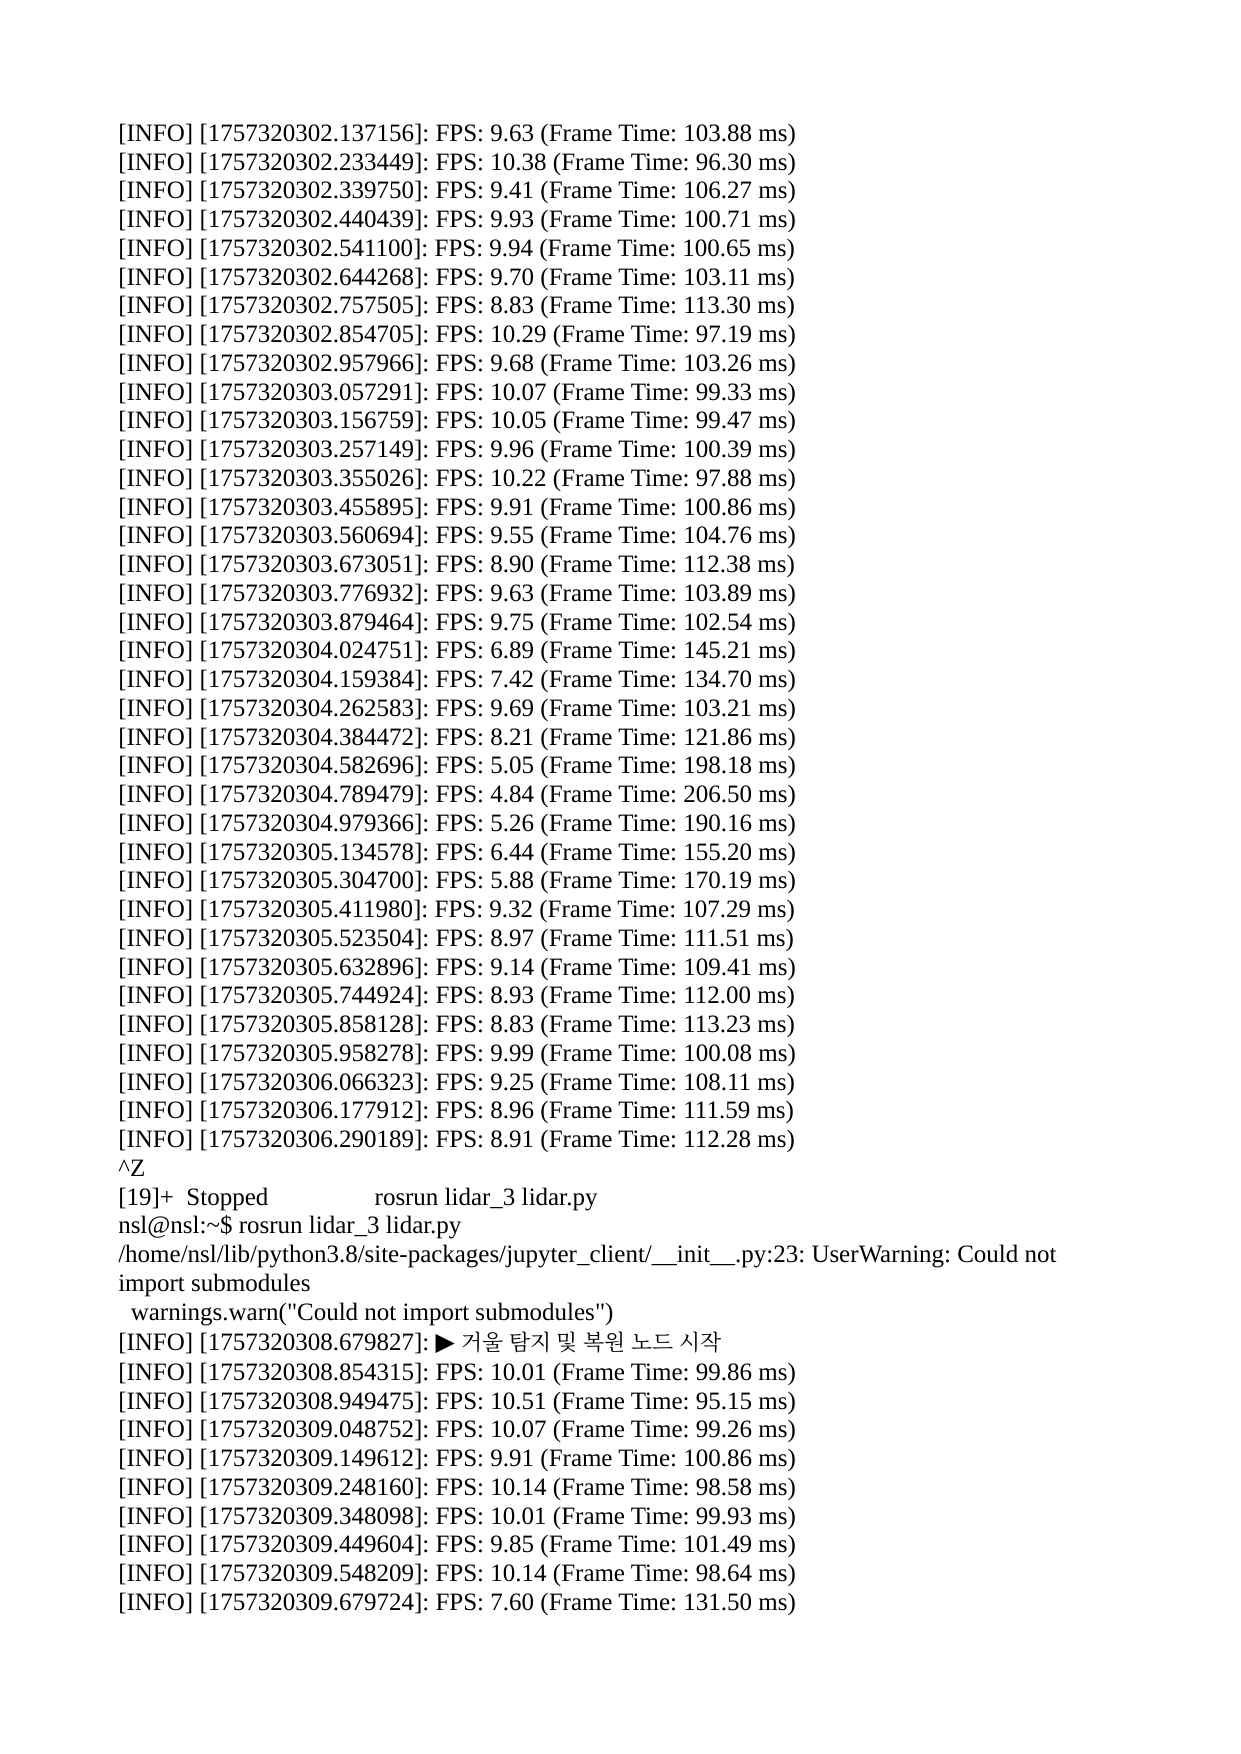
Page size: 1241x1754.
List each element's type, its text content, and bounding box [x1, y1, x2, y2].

text [INFO] [1757320305.858128]: FPS: 8.83 (Frame Time: 113.23 ms) [118, 1009, 1122, 1038]
text [INFO] [1757320302.440439]: FPS: 9.93 (Frame Time: 100.71 ms) [118, 204, 1122, 233]
text [INFO] [1757320305.744924]: FPS: 8.93 (Frame Time: 112.00 ms) [118, 981, 1122, 1009]
text [INFO] [1757320306.066323]: FPS: 9.25 (Frame Time: 108.11 ms) [118, 1067, 1122, 1096]
text [INFO] [1757320302.233449]: FPS: 10.38 (Frame Time: 96.30 ms) [118, 147, 1122, 176]
text [INFO] [1757320305.411980]: FPS: 9.32 (Frame Time: 107.29 ms) [118, 894, 1122, 923]
text [INFO] [1757320305.632896]: FPS: 9.14 (Frame Time: 109.41 ms) [118, 952, 1122, 981]
text [INFO] [1757320306.290189]: FPS: 8.91 (Frame Time: 112.28 ms) [118, 1124, 1122, 1153]
text [INFO] [1757320304.979366]: FPS: 5.26 (Frame Time: 190.16 ms) [118, 808, 1122, 837]
text [INFO] [1757320302.339750]: FPS: 9.41 (Frame Time: 106.27 ms) [118, 176, 1122, 204]
text [INFO] [1757320302.957966]: FPS: 9.68 (Frame Time: 103.26 ms) [118, 348, 1122, 377]
text [INFO] [1757320308.854315]: FPS: 10.01 (Frame Time: 99.86 ms) [118, 1357, 1122, 1386]
text [INFO] [1757320309.348098]: FPS: 10.01 (Frame Time: 99.93 ms) [118, 1501, 1122, 1529]
text [INFO] [1757320302.644268]: FPS: 9.70 (Frame Time: 103.11 ms) [118, 262, 1122, 291]
text [INFO] [1757320304.024751]: FPS: 6.89 (Frame Time: 145.21 ms) [118, 636, 1122, 664]
text [INFO] [1757320304.789479]: FPS: 4.84 (Frame Time: 206.50 ms) [118, 779, 1122, 808]
text [INFO] [1757320303.057291]: FPS: 10.07 (Frame Time: 99.33 ms) [118, 377, 1122, 406]
text [INFO] [1757320303.455895]: FPS: 9.91 (Frame Time: 100.86 ms) [118, 492, 1122, 521]
text [INFO] [1757320309.548209]: FPS: 10.14 (Frame Time: 98.64 ms) [118, 1558, 1122, 1587]
text [INFO] [1757320303.776932]: FPS: 9.63 (Frame Time: 103.89 ms) [118, 578, 1122, 607]
text [INFO] [1757320306.177912]: FPS: 8.96 (Frame Time: 111.59 ms) [118, 1096, 1122, 1124]
text [INFO] [1757320309.449604]: FPS: 9.85 (Frame Time: 101.49 ms) [118, 1529, 1122, 1558]
text [INFO] [1757320303.355026]: FPS: 10.22 (Frame Time: 97.88 ms) [118, 463, 1122, 492]
text [INFO] [1757320308.949475]: FPS: 10.51 (Frame Time: 95.15 ms) [118, 1386, 1122, 1414]
text [INFO] [1757320303.673051]: FPS: 8.90 (Frame Time: 112.38 ms) [118, 549, 1122, 578]
text [INFO] [1757320303.257149]: FPS: 9.96 (Frame Time: 100.39 ms) [118, 434, 1122, 463]
text [INFO] [1757320303.879464]: FPS: 9.75 (Frame Time: 102.54 ms) [118, 607, 1122, 636]
text [INFO] [1757320302.854705]: FPS: 10.29 (Frame Time: 97.19 ms) [118, 319, 1122, 348]
text [INFO] [1757320303.156759]: FPS: 10.05 (Frame Time: 99.47 ms) [118, 406, 1122, 434]
text [19]+ Stopped rosrun lidar_3 lidar.py [118, 1182, 1122, 1211]
text nsl@nsl:~$ rosrun lidar_3 lidar.py [118, 1211, 1122, 1239]
text [INFO] [1757320305.304700]: FPS: 5.88 (Frame Time: 170.19 ms) [118, 866, 1122, 894]
text [INFO] [1757320309.248160]: FPS: 10.14 (Frame Time: 98.58 ms) [118, 1472, 1122, 1501]
text [INFO] [1757320305.523504]: FPS: 8.97 (Frame Time: 111.51 ms) [118, 923, 1122, 952]
text [INFO] [1757320302.541100]: FPS: 9.94 (Frame Time: 100.65 ms) [118, 233, 1122, 262]
text [INFO] [1757320309.149612]: FPS: 9.91 (Frame Time: 100.86 ms) [118, 1443, 1122, 1472]
text [INFO] [1757320303.560694]: FPS: 9.55 (Frame Time: 104.76 ms) [118, 521, 1122, 549]
text [INFO] [1757320302.757505]: FPS: 8.83 (Frame Time: 113.30 ms) [118, 291, 1122, 319]
text [INFO] [1757320302.137156]: FPS: 9.63 (Frame Time: 103.88 ms) [118, 118, 1122, 147]
text warnings.warn("Could not import submodules") [118, 1297, 1122, 1326]
text [INFO] [1757320304.262583]: FPS: 9.69 (Frame Time: 103.21 ms) [118, 693, 1122, 722]
text ^Z [118, 1153, 1122, 1182]
text [INFO] [1757320305.134578]: FPS: 6.44 (Frame Time: 155.20 ms) [118, 837, 1122, 866]
text [INFO] [1757320309.679724]: FPS: 7.60 (Frame Time: 131.50 ms) [118, 1587, 1122, 1616]
text [INFO] [1757320304.159384]: FPS: 7.42 (Frame Time: 134.70 ms) [118, 664, 1122, 693]
text [INFO] [1757320309.048752]: FPS: 10.07 (Frame Time: 99.26 ms) [118, 1414, 1122, 1443]
text [INFO] [1757320304.384472]: FPS: 8.21 (Frame Time: 121.86 ms) [118, 722, 1122, 751]
text [INFO] [1757320305.958278]: FPS: 9.99 (Frame Time: 100.08 ms) [118, 1038, 1122, 1067]
text [INFO] [1757320304.582696]: FPS: 5.05 (Frame Time: 198.18 ms) [118, 751, 1122, 779]
text [INFO] [1757320308.679827]: ▶ 거울 탐지 및 복원 노드 시작 [118, 1326, 1122, 1357]
text /home/nsl/lib/python3.8/site-packages/jupyter_client/__init__.py:23: UserWarning: Could not import submodules [118, 1239, 1122, 1297]
